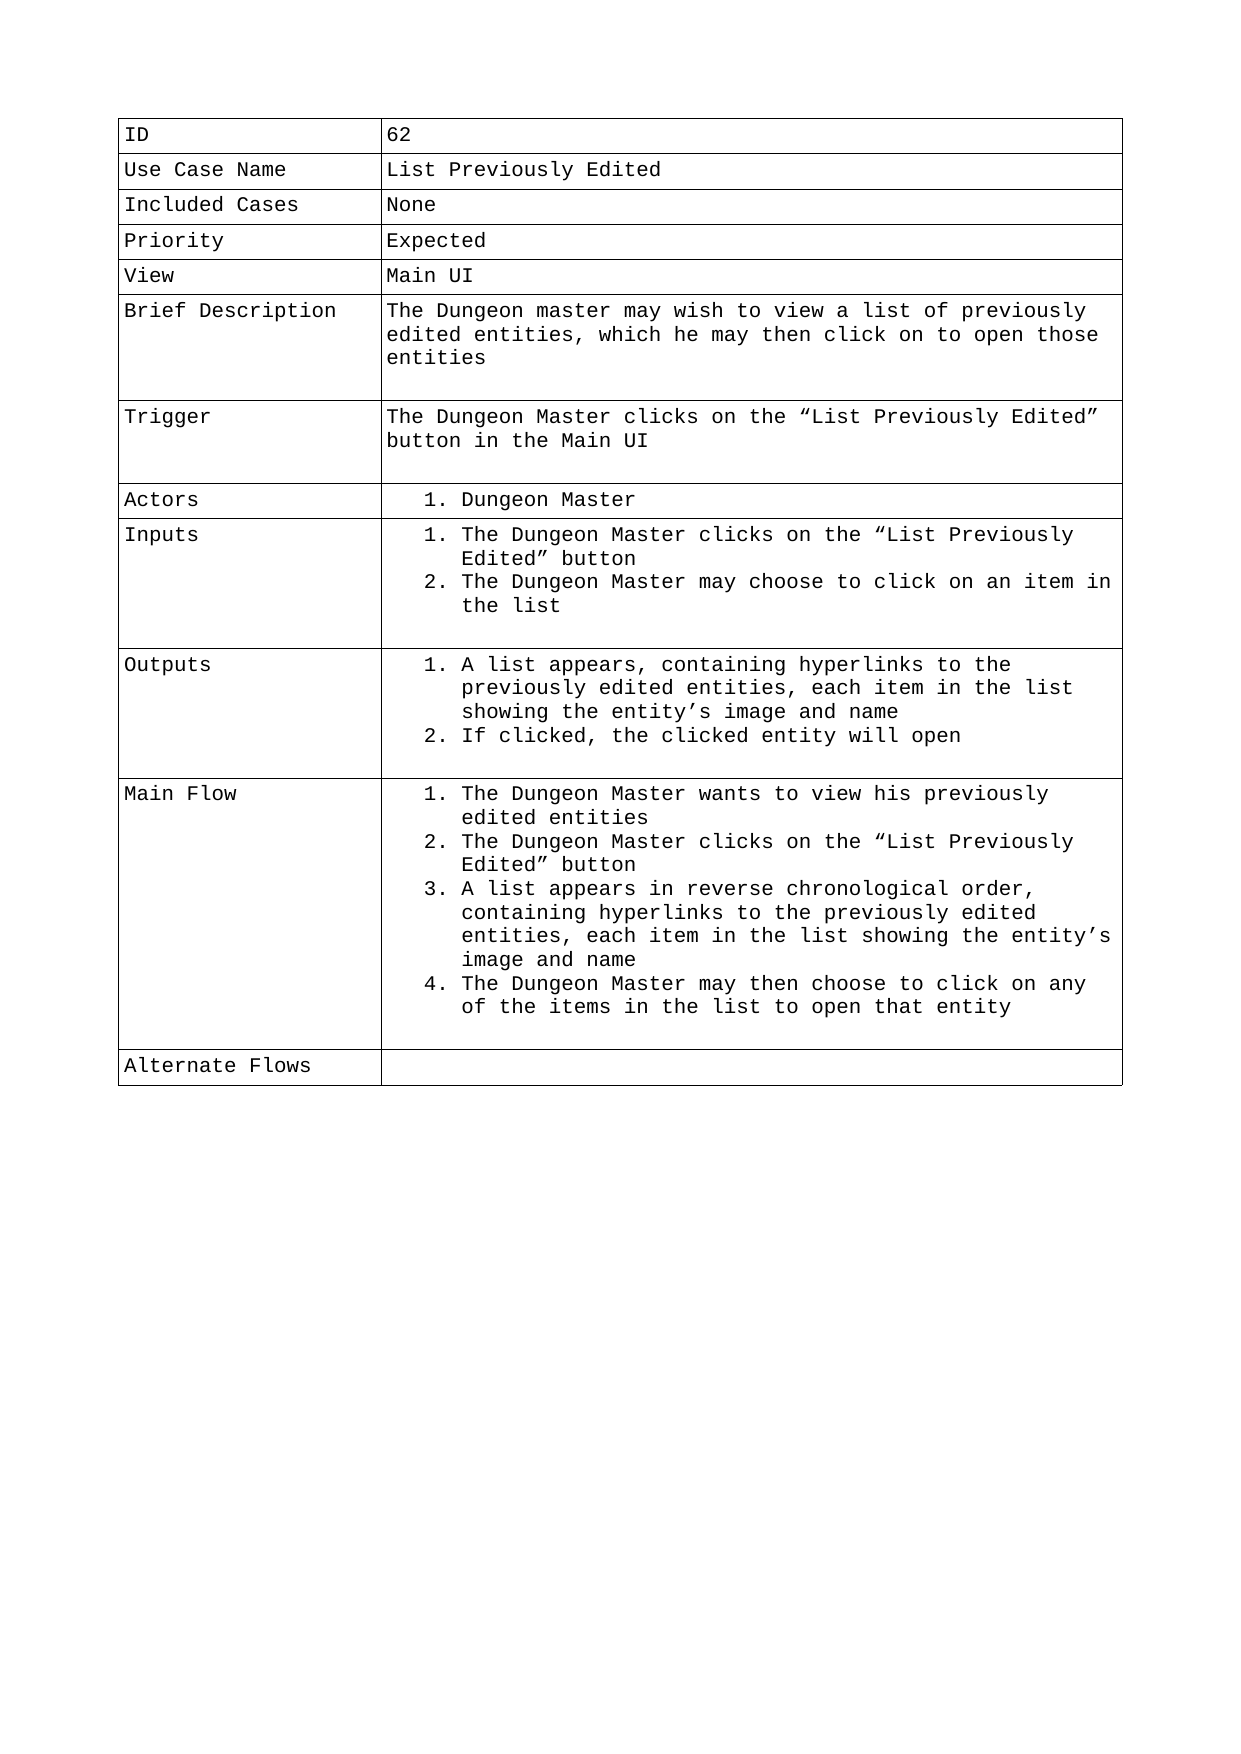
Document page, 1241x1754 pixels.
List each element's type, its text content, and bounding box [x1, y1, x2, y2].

table_header 62 [382, 119, 1122, 153]
table_cell None [382, 190, 1122, 224]
table_cell Inputs [119, 519, 381, 648]
table_cell Outputs [119, 649, 381, 778]
table_cell Alternate Flows [119, 1050, 381, 1084]
table_cell Use Case Name [119, 154, 381, 188]
table_header ID [119, 119, 381, 153]
table_cell Included Cases [119, 190, 381, 224]
table_cell [382, 1050, 1122, 1084]
table_cell Main UI [382, 260, 1122, 294]
table_cell Brief Description [119, 295, 381, 400]
table_cell Actors [119, 484, 381, 518]
table_cell A list appears, containing hyperlinks to the previously edited entities, each item in the list showing the entity’s image and name If clicked, the clicked entity will open [382, 649, 1122, 778]
table_cell The Dungeon Master clicks on the “List Previously Edited” button The Dungeon Master may choose to click on an item in the list [382, 519, 1122, 648]
table_cell Priority [119, 225, 381, 259]
table_cell 1. Dungeon Master [382, 484, 1122, 518]
table_cell Trigger [119, 401, 381, 483]
table_cell Main Flow [119, 779, 381, 1049]
table_cell The Dungeon master may wish to view a list of previously edited entities, which he may then click on to open those entities [382, 295, 1122, 400]
table_cell List Previously Edited [382, 154, 1122, 188]
table_cell The Dungeon Master wants to view his previously edited entities The Dungeon Master clicks on the “List Previously Edited” button A list appears in reverse chronological order, containing hyperlinks to the previously edited entities, each item in the list showing the entity’s image and name The Dungeon Master may then choose to click on any of the items in the list to open that entity [382, 779, 1122, 1049]
table_cell Expected [382, 225, 1122, 259]
table_cell The Dungeon Master clicks on the “List Previously Edited” button in the Main UI [382, 401, 1122, 483]
table_cell View [119, 260, 381, 294]
